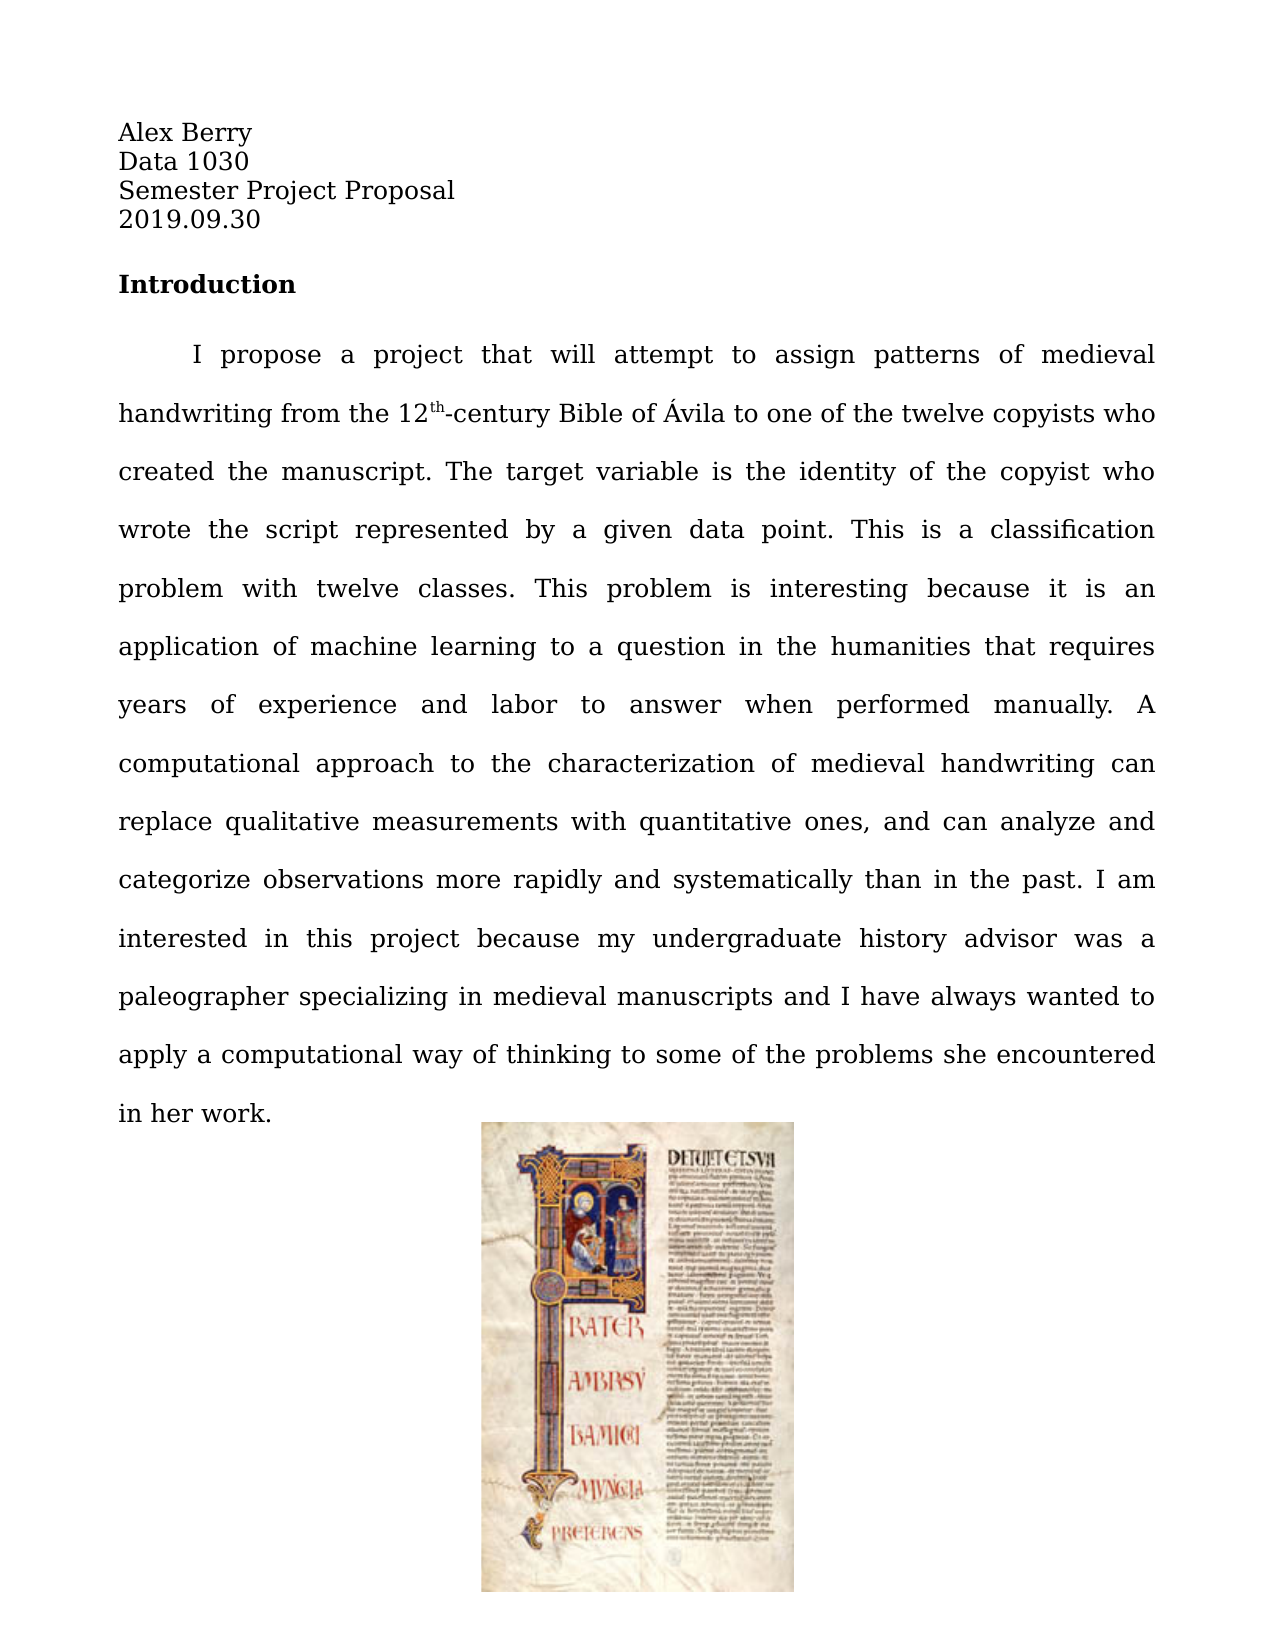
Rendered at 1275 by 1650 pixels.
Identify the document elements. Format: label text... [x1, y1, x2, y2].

text I propose a project that will attempt to assign patterns of medieval handwriting from the 12th-century Bible of Ávila to one of the twelve copyists who created the manuscript. The target variable is the identity of the copyist who wrote the script represented by a given data point. This is a classification problem with twelve classes. This problem is interesting because it is an application of machine learning to a question in the humanities that requires years of experience and labor to answer when performed manually. A computational approach to the characterization of medieval handwriting can replace qualitative measurements with quantitative ones, and can analyze and categorize observations more rapidly and systematically than in the past. I am interested in this project because my undergraduate history advisor was a paleographer specializing in medieval manuscripts and I have always wanted to apply a computational way of thinking to some of the problems she encountered in her work. [118, 341, 1157, 1128]
picture [481, 1122, 794, 1592]
text Semester Project Proposal [118, 176, 1157, 206]
text Data 1030 [118, 147, 1157, 176]
text 2019.09.30 [118, 206, 1157, 235]
text Introduction [118, 270, 1157, 299]
text Alex Berry [118, 118, 1157, 147]
